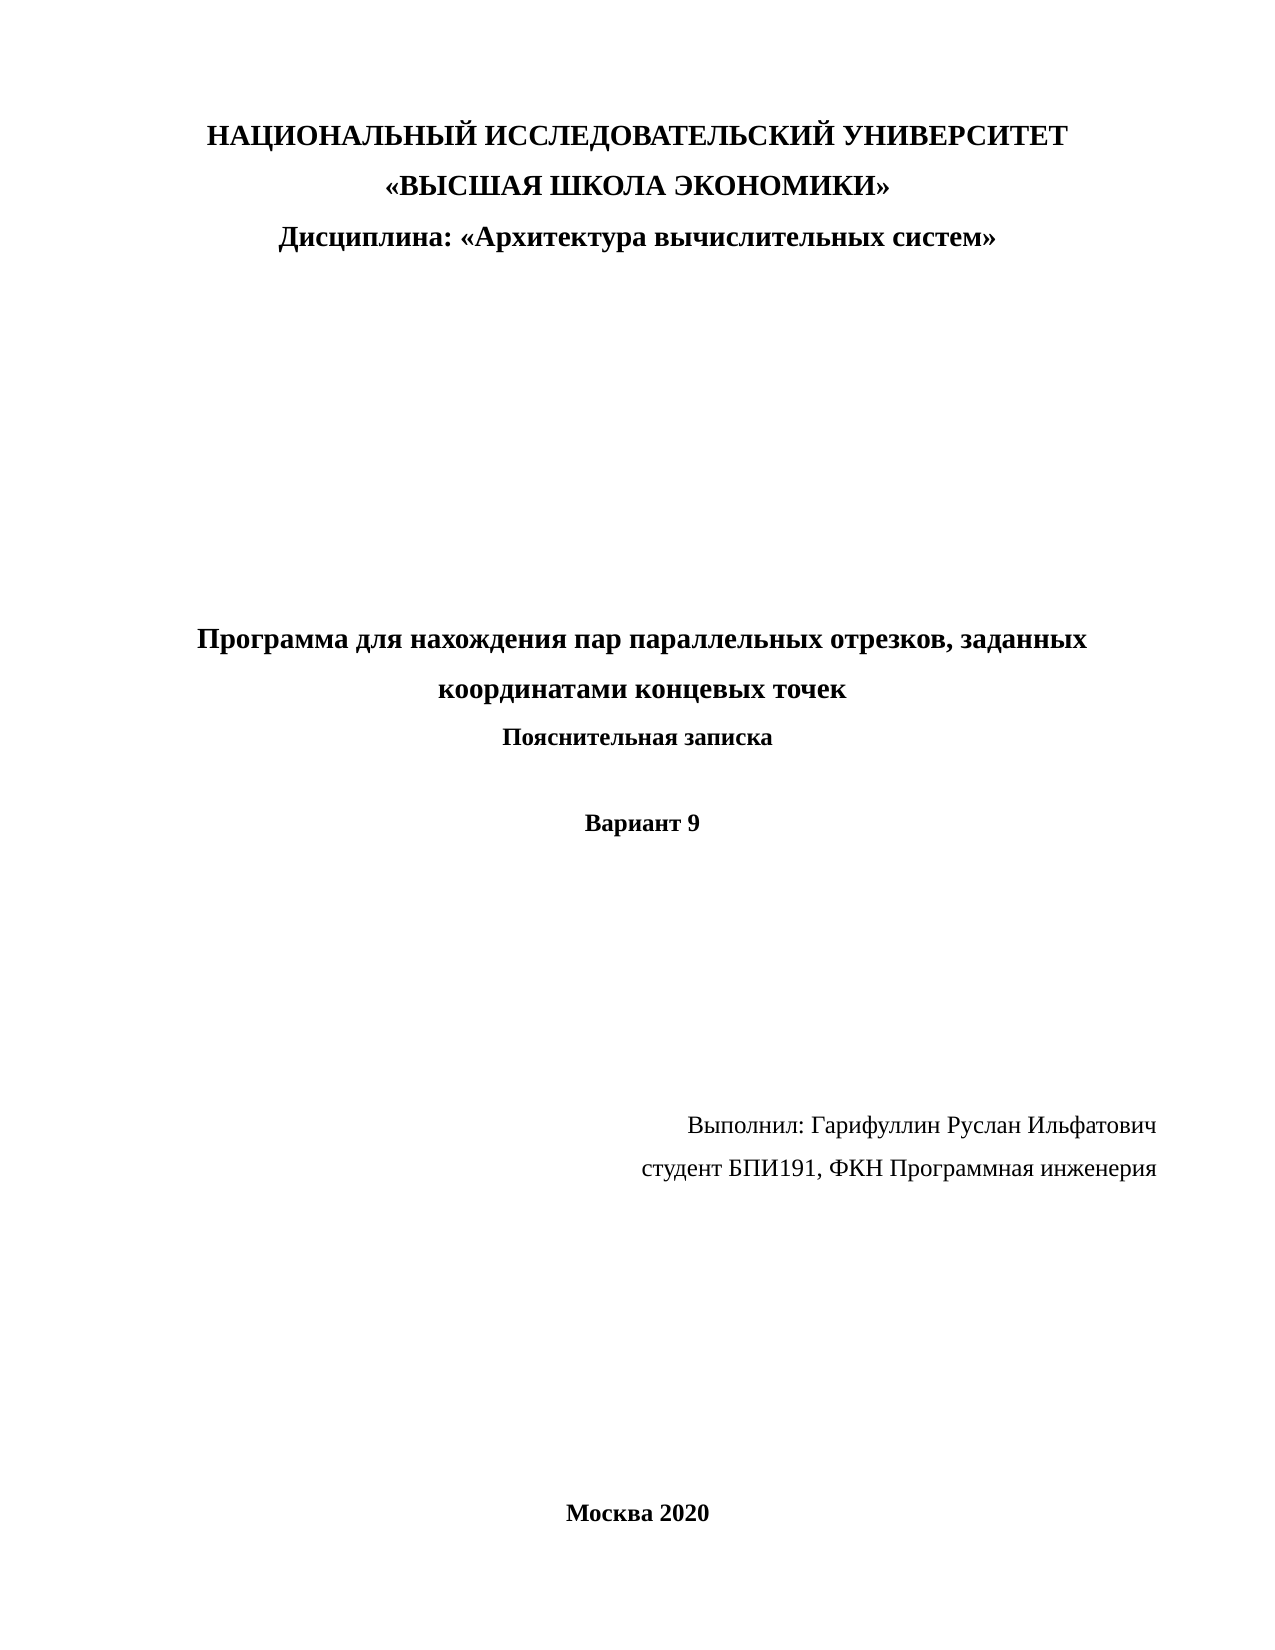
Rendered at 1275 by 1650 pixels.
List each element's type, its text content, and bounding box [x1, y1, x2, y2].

text студент БПИ191, ФКН Программная инженерия [268, 1153, 1157, 1182]
text Пояснительная записка [118, 722, 1157, 751]
text Вариант 9 [268, 808, 1016, 837]
text Программа для нахождения пар параллельных отрезков, заданных координатами концевых точек [193, 621, 1091, 705]
text НАЦИОНАЛЬНЫЙ ИССЛЕДОВАТЕЛЬСКИЙ УНИВЕРСИТЕТ [118, 118, 1157, 152]
text «ВЫСШАЯ ШКОЛА ЭКОНОМИКИ» [118, 168, 1157, 202]
text Выполнил: Гарифуллин Руслан Ильфатович [268, 1110, 1157, 1139]
text Москва 2020 [118, 1498, 1157, 1527]
text Дисциплина: «Архитектура вычислительных систем» [118, 219, 1157, 252]
